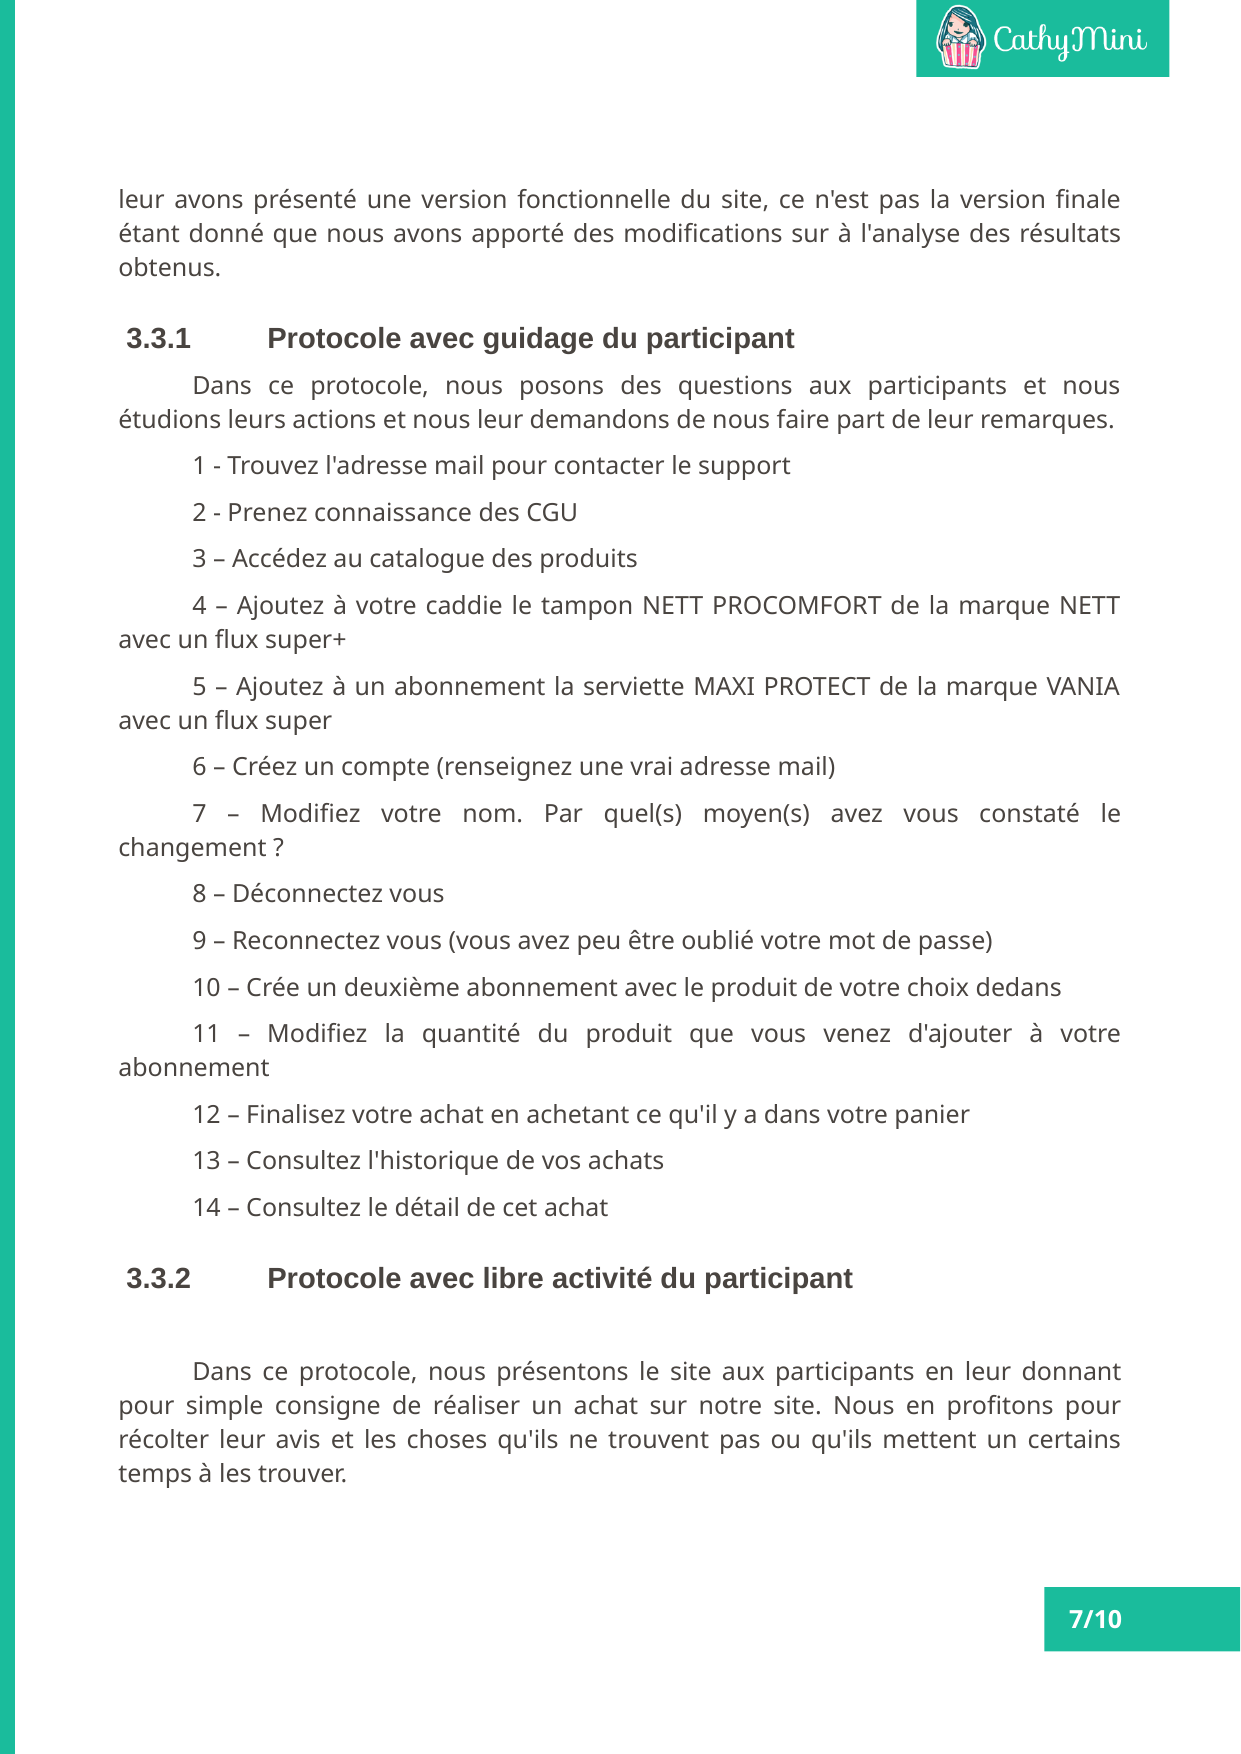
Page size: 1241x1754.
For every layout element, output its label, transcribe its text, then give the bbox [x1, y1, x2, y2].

text 13 – Consultez l'historique de vos achats [118, 1143, 1122, 1177]
text 14 – Consultez le détail de cet achat [118, 1189, 1122, 1224]
picture [929, 0, 1156, 73]
text 12 – Finalisez votre achat en achetant ce qu'il y a dans votre panier [118, 1096, 1122, 1131]
text 1 - Trouvez l'adresse mail pour contacter le support [118, 448, 1122, 482]
text 5 – Ajoutez à un abonnement la serviette MAXI PROTECT de la marque VANIA avec un flux super [118, 668, 1122, 736]
text 9 – Reconnectez vous (vous avez peu être oublié votre mot de passe) [118, 923, 1122, 957]
text 6 – Créez un compte (renseignez une vrai adresse mail) [118, 749, 1122, 783]
text 10 – Crée un deuxième abonnement avec le produit de votre choix dedans [118, 969, 1122, 1003]
text 11 – Modifiez la quantité du produit que vous venez d'ajouter à votre abonnement [118, 1016, 1122, 1084]
text leur avons présenté une version fonctionnelle du site, ce n'est pas la version finale étant donné que nous avons apporté des modifications sur à l'analyse des résultats obtenus. [118, 182, 1122, 284]
text 3 – Accédez au catalogue des produits [118, 541, 1122, 575]
subtitle Protocole avec guidage du participant [118, 321, 1122, 355]
text Dans ce protocole, nous présentons le site aux participants en leur donnant pour simple consigne de réaliser un achat sur notre site. Nous en profitons pour récolter leur avis et les choses qu'ils ne trouvent pas ou qu'ils mettent un certains temps à les trouver. [118, 1354, 1122, 1490]
text 7 – Modifiez votre nom. Par quel(s) moyen(s) avez vous constaté le changement ? [118, 796, 1122, 864]
text 8 – Déconnectez vous [118, 876, 1122, 910]
text Dans ce protocole, nous posons des questions aux participants et nous étudions leurs actions et nous leur demandons de nous faire part de leur remarques. [118, 367, 1122, 436]
subtitle Protocole avec libre activité du participant [118, 1261, 1122, 1295]
text 4 – Ajoutez à votre caddie le tampon NETT PROCOMFORT de la marque NETT avec un flux super+ [118, 588, 1122, 656]
text 2 - Prenez connaissance des CGU [118, 494, 1122, 529]
